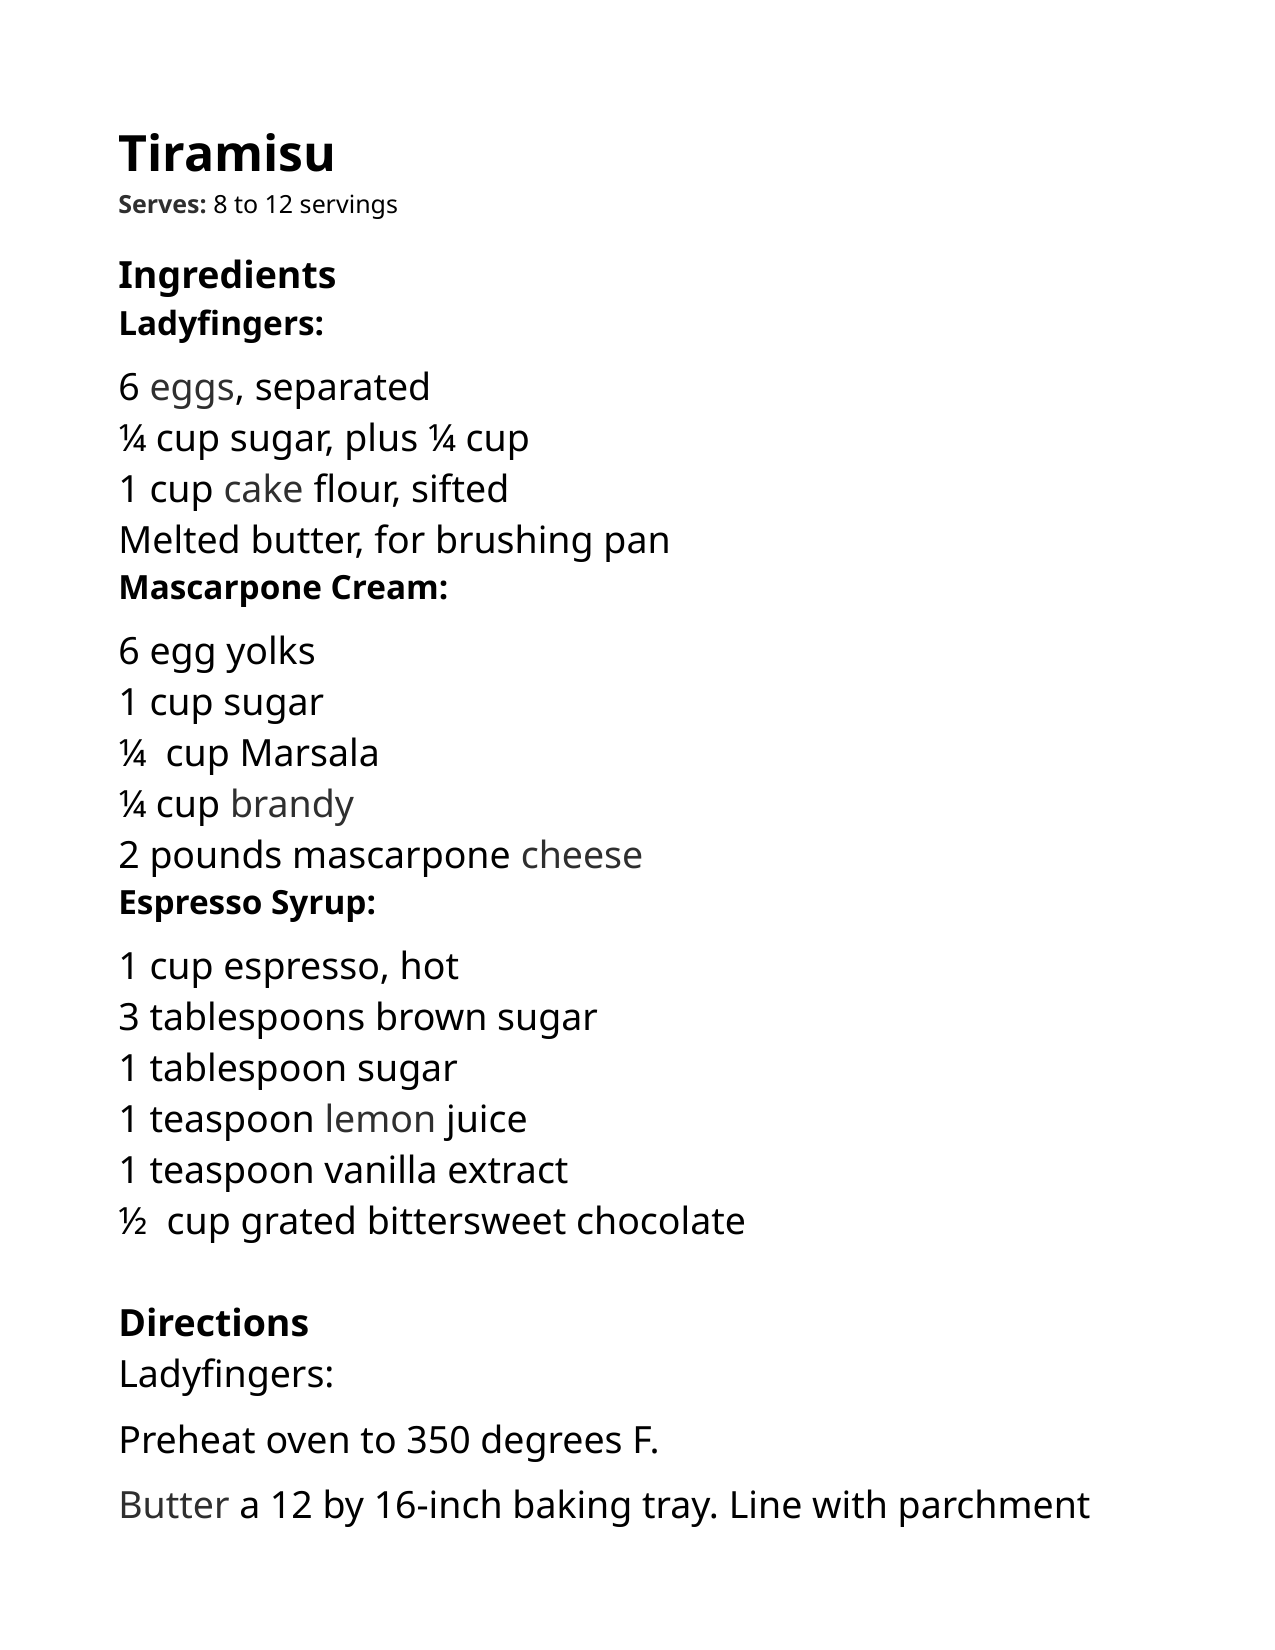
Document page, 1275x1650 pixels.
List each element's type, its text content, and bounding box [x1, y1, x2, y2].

text 1 teaspoon vanilla extract [118, 1143, 1157, 1194]
text ¼ cup sugar, plus ¼ cup [118, 411, 1157, 462]
text Espresso Syrup: [118, 879, 1157, 924]
text Serves: 8 to 12 servings [118, 186, 1157, 220]
text 6 egg yolks [118, 624, 1157, 675]
text Butter a 12 by 16-inch baking tray. Line with parchment [118, 1479, 1157, 1530]
text Ingredients [118, 249, 1157, 300]
text Tiramisu [118, 118, 1157, 186]
text Melted butter, for brushing pan [118, 513, 1157, 564]
text Ladyfingers: [118, 300, 1157, 345]
text Ladyfingers: [118, 1347, 1157, 1398]
text ¼ cup brandy [118, 777, 1157, 828]
text 2 pounds mascarpone cheese [118, 828, 1157, 879]
text 6 eggs, separated [118, 360, 1157, 411]
text 1 cup cake flour, sifted [118, 462, 1157, 513]
text Directions [118, 1296, 1157, 1347]
text 1 teaspoon lemon juice [118, 1092, 1157, 1143]
text 1 cup sugar [118, 675, 1157, 726]
text ¼ cup Marsala [118, 726, 1157, 777]
text ½ cup grated bittersweet chocolate [118, 1194, 1157, 1245]
text 3 tablespoons brown sugar [118, 990, 1157, 1041]
text 1 tablespoon sugar [118, 1041, 1157, 1092]
text Mascarpone Cream: [118, 564, 1157, 609]
text Preheat oven to 350 degrees F. [118, 1413, 1157, 1464]
text 1 cup espresso, hot [118, 939, 1157, 990]
